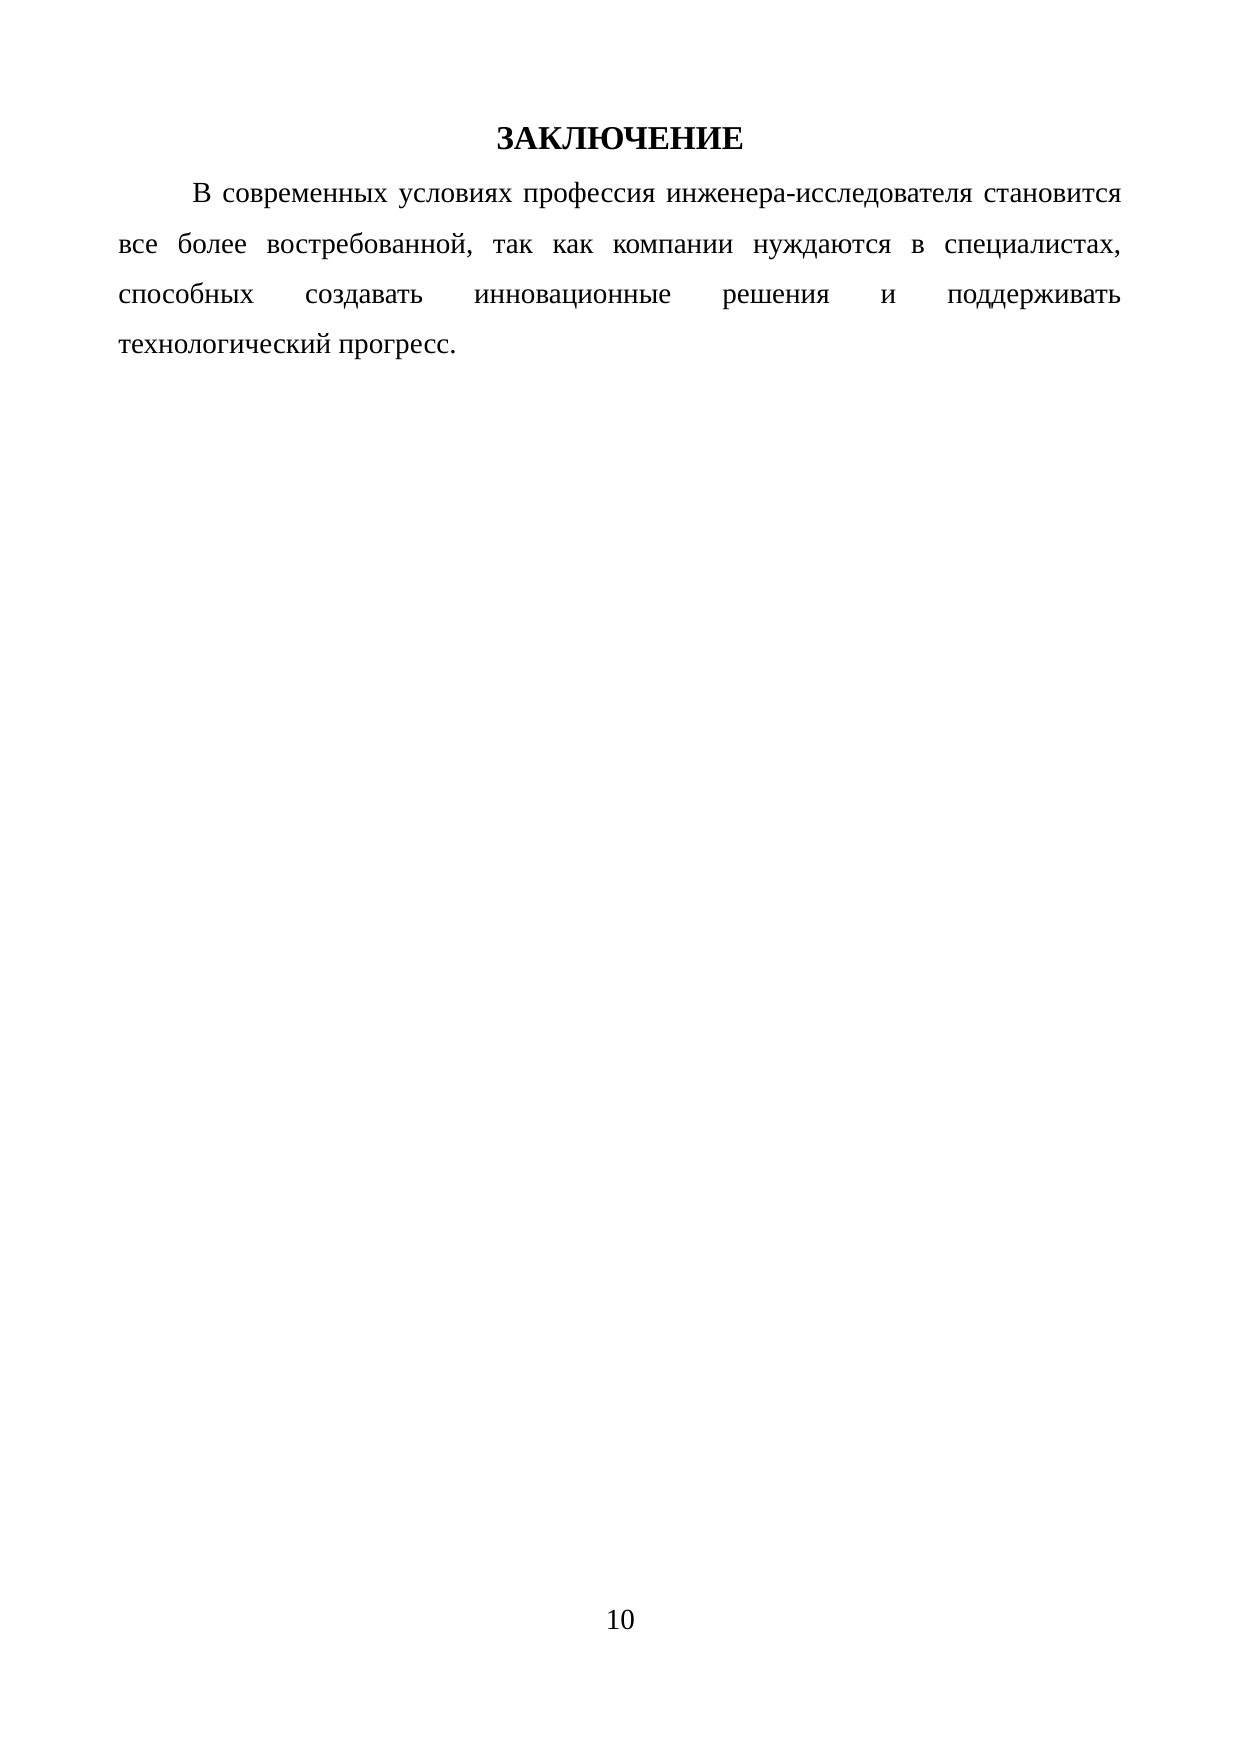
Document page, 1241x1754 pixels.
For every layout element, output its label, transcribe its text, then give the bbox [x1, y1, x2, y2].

text В современных условиях профессия инженера-исследователя становится все более востребованной, так как компании нуждаются в специалистах, способных создавать инновационные решения и поддерживать технологический прогресс. [118, 176, 1122, 360]
subtitle ЗАКЛЮЧЕНИЕ [118, 118, 1122, 156]
